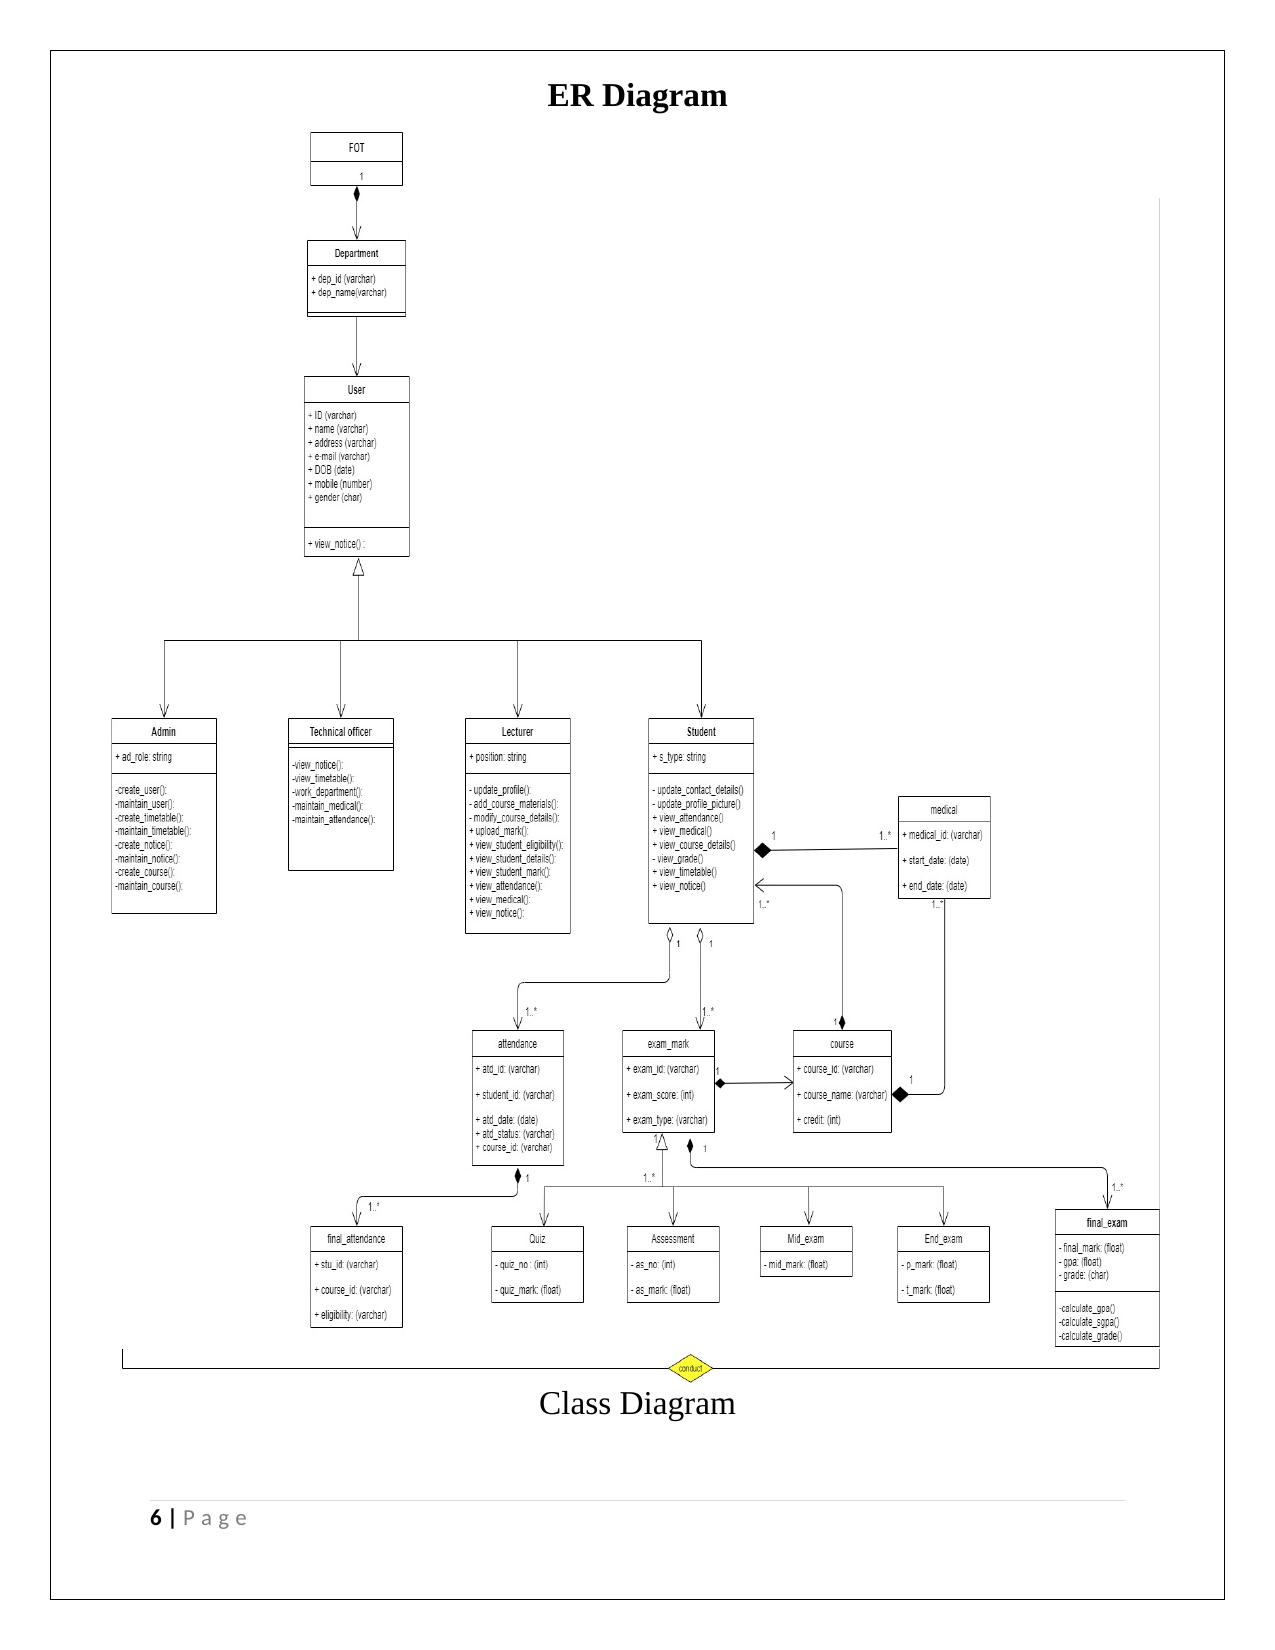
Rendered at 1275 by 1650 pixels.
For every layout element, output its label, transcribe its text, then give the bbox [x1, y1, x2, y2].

subtitle ER Diagram [150, 75, 1125, 113]
subtitle Class Diagram [150, 1383, 1125, 1421]
